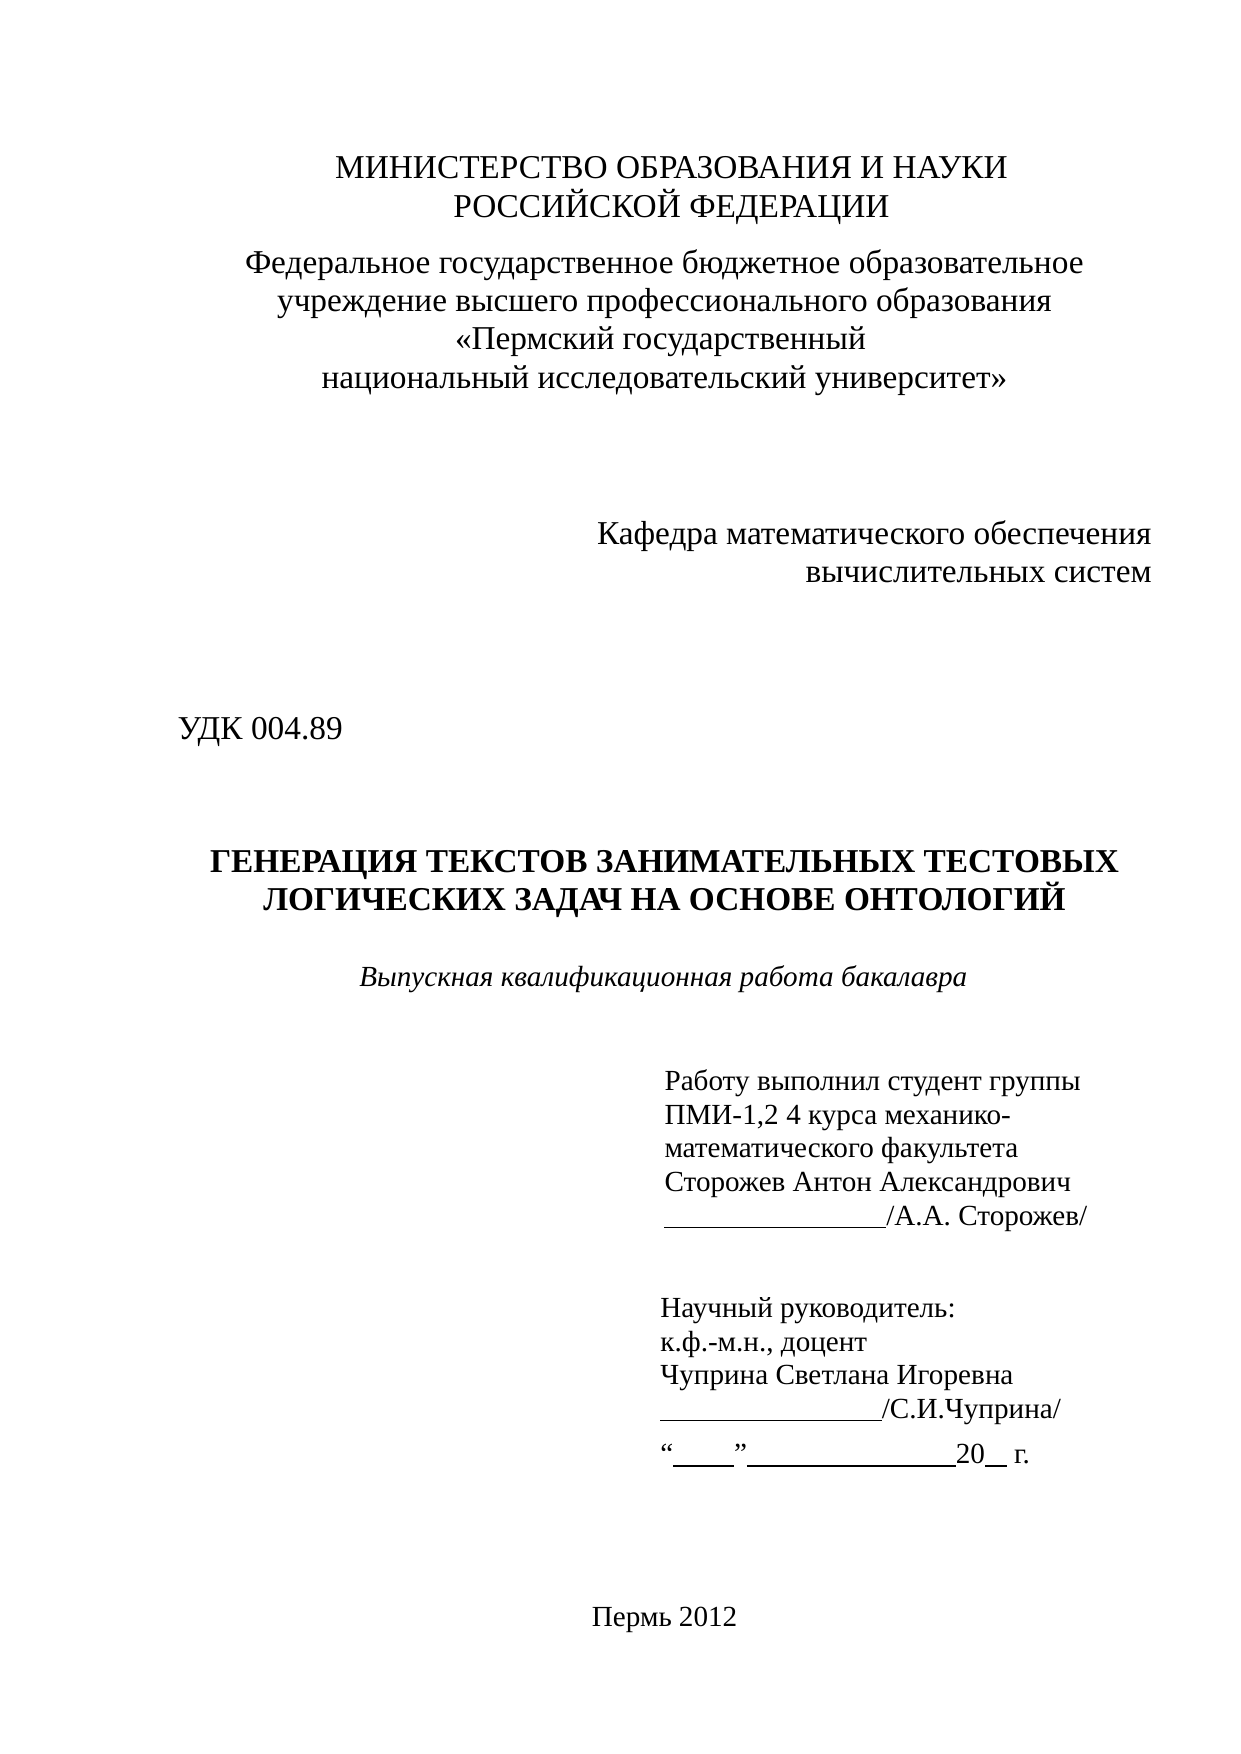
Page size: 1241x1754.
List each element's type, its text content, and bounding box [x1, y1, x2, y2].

text Работу выполнил студент группы ПМИ-1,2 4 курса механико-математического факультета [664, 1063, 1152, 1164]
text /А.А. Сторожев/ [664, 1198, 1152, 1231]
text Пермь 2012 [177, 1599, 1152, 1633]
text к.ф.-м.н., доцент [660, 1324, 1152, 1357]
text Кафедра математического обеспечения вычислительных систем [594, 513, 1152, 590]
text Научный руководитель: [660, 1290, 1152, 1324]
text “ ” 20 г. [660, 1436, 1152, 1470]
text Федеральное государственное бюджетное образовательное учреждение высшего профессионального образования [177, 242, 1152, 319]
text «Пермский государственный [177, 319, 1152, 357]
text МИНИСТЕРСТВО ОБРАЗОВАНИЯ И НАУКИ РОССИЙСКОЙ ФЕДЕРАЦИИ [262, 148, 1081, 224]
text национальный исследовательский университет» [177, 357, 1152, 395]
text Сторожев Антон Александрович [664, 1164, 1152, 1198]
text Чуприна Светлана Игоревна [660, 1357, 1152, 1391]
text УДК 004.89 [177, 708, 1152, 747]
text ГЕНЕРАЦИЯ ТЕКСТОВ ЗАНИМАТЕЛЬНЫХ ТЕСТОВЫХ ЛОГИЧЕСКИХ ЗАДАЧ НА ОСНОВЕ ОНТОЛОГИЙ [177, 841, 1152, 918]
text /С.И.Чуприна/ [660, 1391, 1152, 1424]
text Выпускная квалификационная работа бакалавра [177, 959, 1152, 993]
